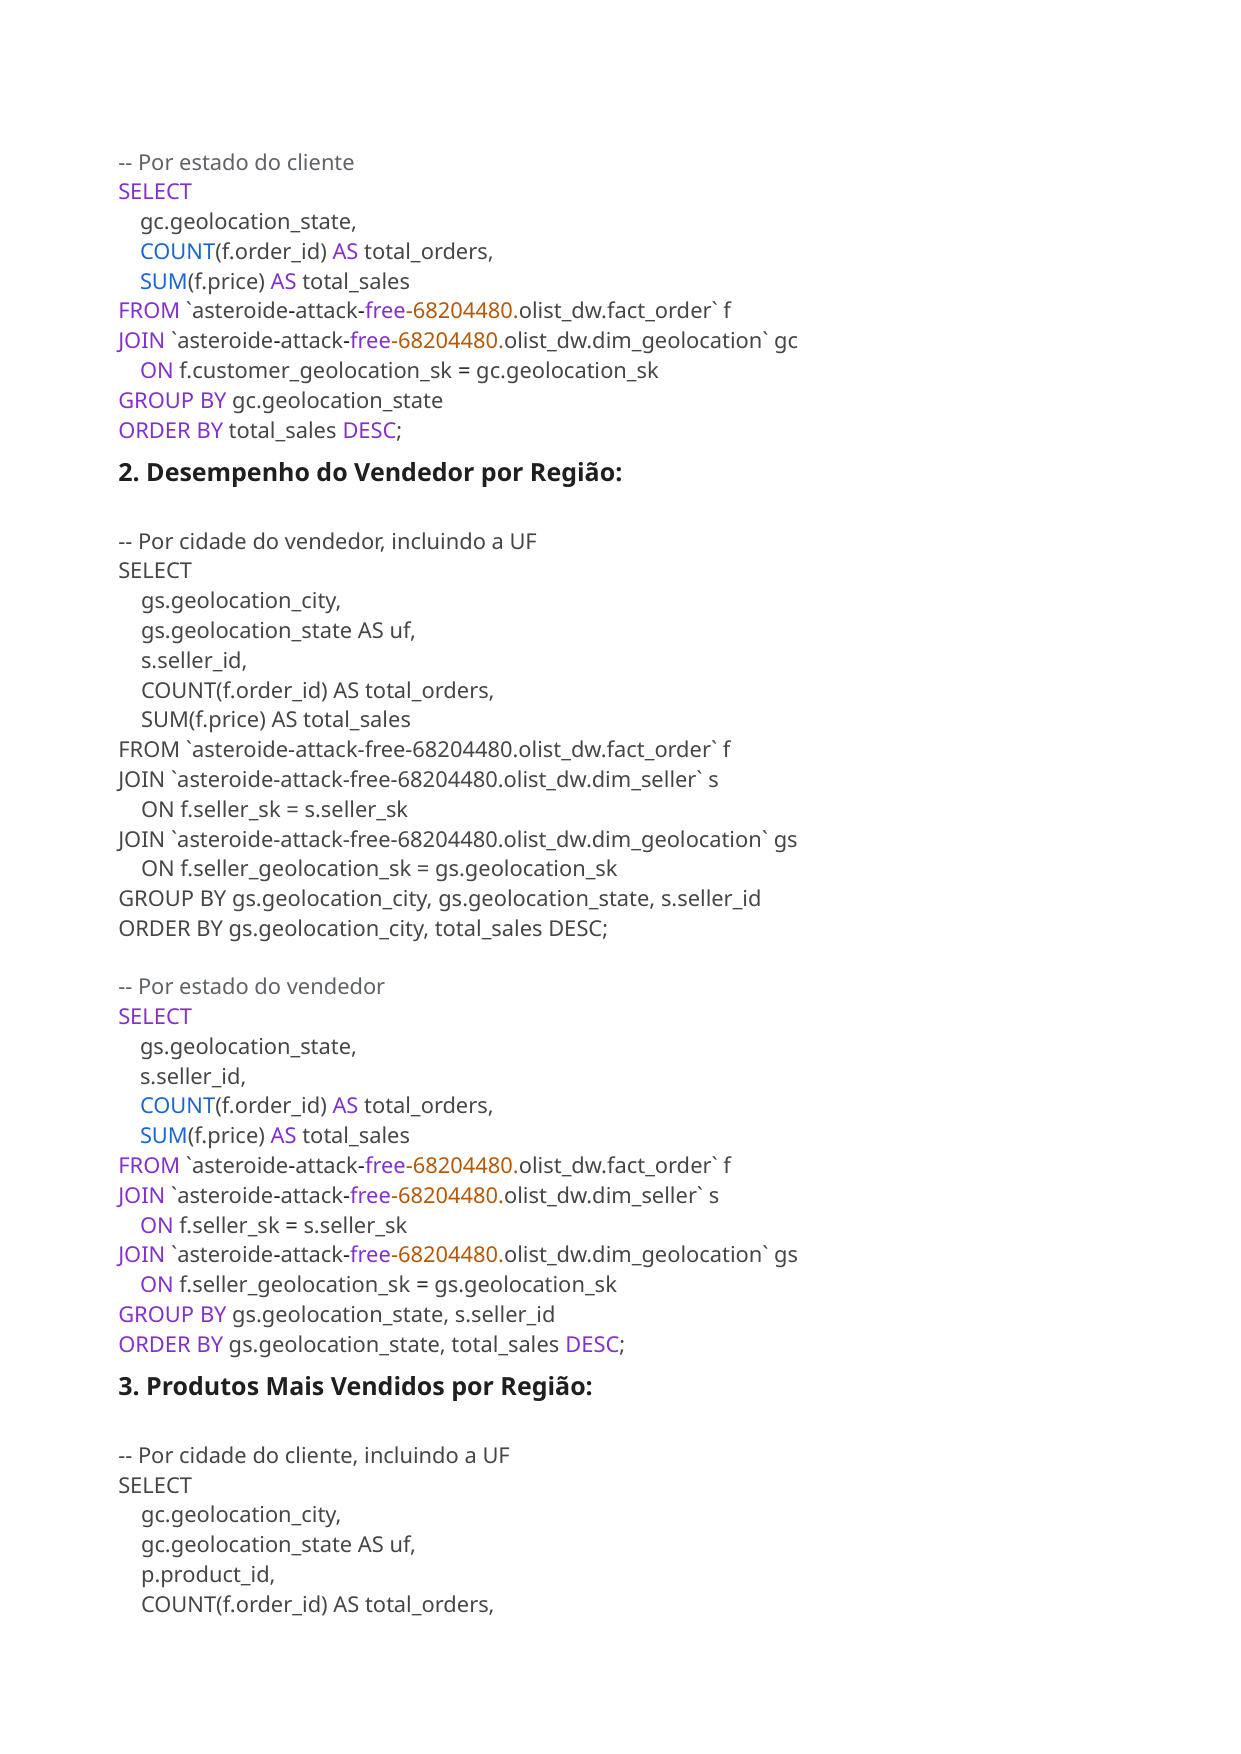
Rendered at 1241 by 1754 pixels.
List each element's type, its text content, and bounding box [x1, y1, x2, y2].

text 3. Produtos Mais Vendidos por Região: [118, 1358, 1122, 1402]
text ORDER BY total_sales DESC; [118, 415, 1122, 444]
text SUM(f.price) AS total_sales [118, 266, 1122, 296]
text GROUP BY gc.geolocation_state [118, 385, 1122, 415]
text ON f.seller_sk = s.seller_sk [118, 794, 1122, 824]
text ON f.seller_geolocation_sk = gs.geolocation_sk [118, 1269, 1122, 1299]
text gc.geolocation_city, [118, 1499, 1122, 1529]
text COUNT(f.order_id) AS total_orders, [118, 1589, 1122, 1618]
text GROUP BY gs.geolocation_state, s.seller_id [118, 1299, 1122, 1329]
text SELECT [118, 556, 1122, 585]
text JOIN `asteroide-attack-free-68204480.olist_dw.dim_geolocation` gs [118, 824, 1122, 853]
text -- Por estado do vendedor [118, 971, 1122, 1001]
text SUM(f.price) AS total_sales [118, 704, 1122, 734]
text p.product_id, [118, 1559, 1122, 1589]
text FROM `asteroide-attack-free-68204480.olist_dw.fact_order` f [118, 1150, 1122, 1180]
text 2. Desempenho do Vendedor por Região: [118, 444, 1122, 488]
text COUNT(f.order_id) AS total_orders, [118, 236, 1122, 266]
text GROUP BY gs.geolocation_city, gs.geolocation_state, s.seller_id [118, 883, 1122, 913]
text JOIN `asteroide-attack-free-68204480.olist_dw.dim_geolocation` gc [118, 325, 1122, 355]
text gs.geolocation_state AS uf, [118, 615, 1122, 645]
text SUM(f.price) AS total_sales [118, 1120, 1122, 1150]
text -- Por cidade do vendedor, incluindo a UF [118, 526, 1122, 556]
text ORDER BY gs.geolocation_city, total_sales DESC; [118, 913, 1122, 943]
text COUNT(f.order_id) AS total_orders, [118, 1090, 1122, 1120]
text SELECT [118, 1469, 1122, 1499]
text gs.geolocation_state, [118, 1031, 1122, 1061]
text SELECT [118, 176, 1122, 206]
text JOIN `asteroide-attack-free-68204480.olist_dw.dim_seller` s [118, 764, 1122, 794]
text -- Por estado do cliente [118, 147, 1122, 176]
text FROM `asteroide-attack-free-68204480.olist_dw.fact_order` f [118, 296, 1122, 325]
text FROM `asteroide-attack-free-68204480.olist_dw.fact_order` f [118, 734, 1122, 764]
text ON f.customer_geolocation_sk = gc.geolocation_sk [118, 355, 1122, 385]
text JOIN `asteroide-attack-free-68204480.olist_dw.dim_seller` s [118, 1180, 1122, 1209]
text s.seller_id, [118, 1061, 1122, 1090]
text ON f.seller_sk = s.seller_sk [118, 1209, 1122, 1239]
text SELECT [118, 1001, 1122, 1031]
text ORDER BY gs.geolocation_state, total_sales DESC; [118, 1329, 1122, 1358]
text ON f.seller_geolocation_sk = gs.geolocation_sk [118, 853, 1122, 883]
text gc.geolocation_state, [118, 206, 1122, 236]
text -- Por cidade do cliente, incluindo a UF [118, 1440, 1122, 1469]
text gc.geolocation_state AS uf, [118, 1529, 1122, 1559]
text JOIN `asteroide-attack-free-68204480.olist_dw.dim_geolocation` gs [118, 1239, 1122, 1269]
text gs.geolocation_city, [118, 585, 1122, 615]
text s.seller_id, [118, 645, 1122, 675]
text COUNT(f.order_id) AS total_orders, [118, 675, 1122, 704]
